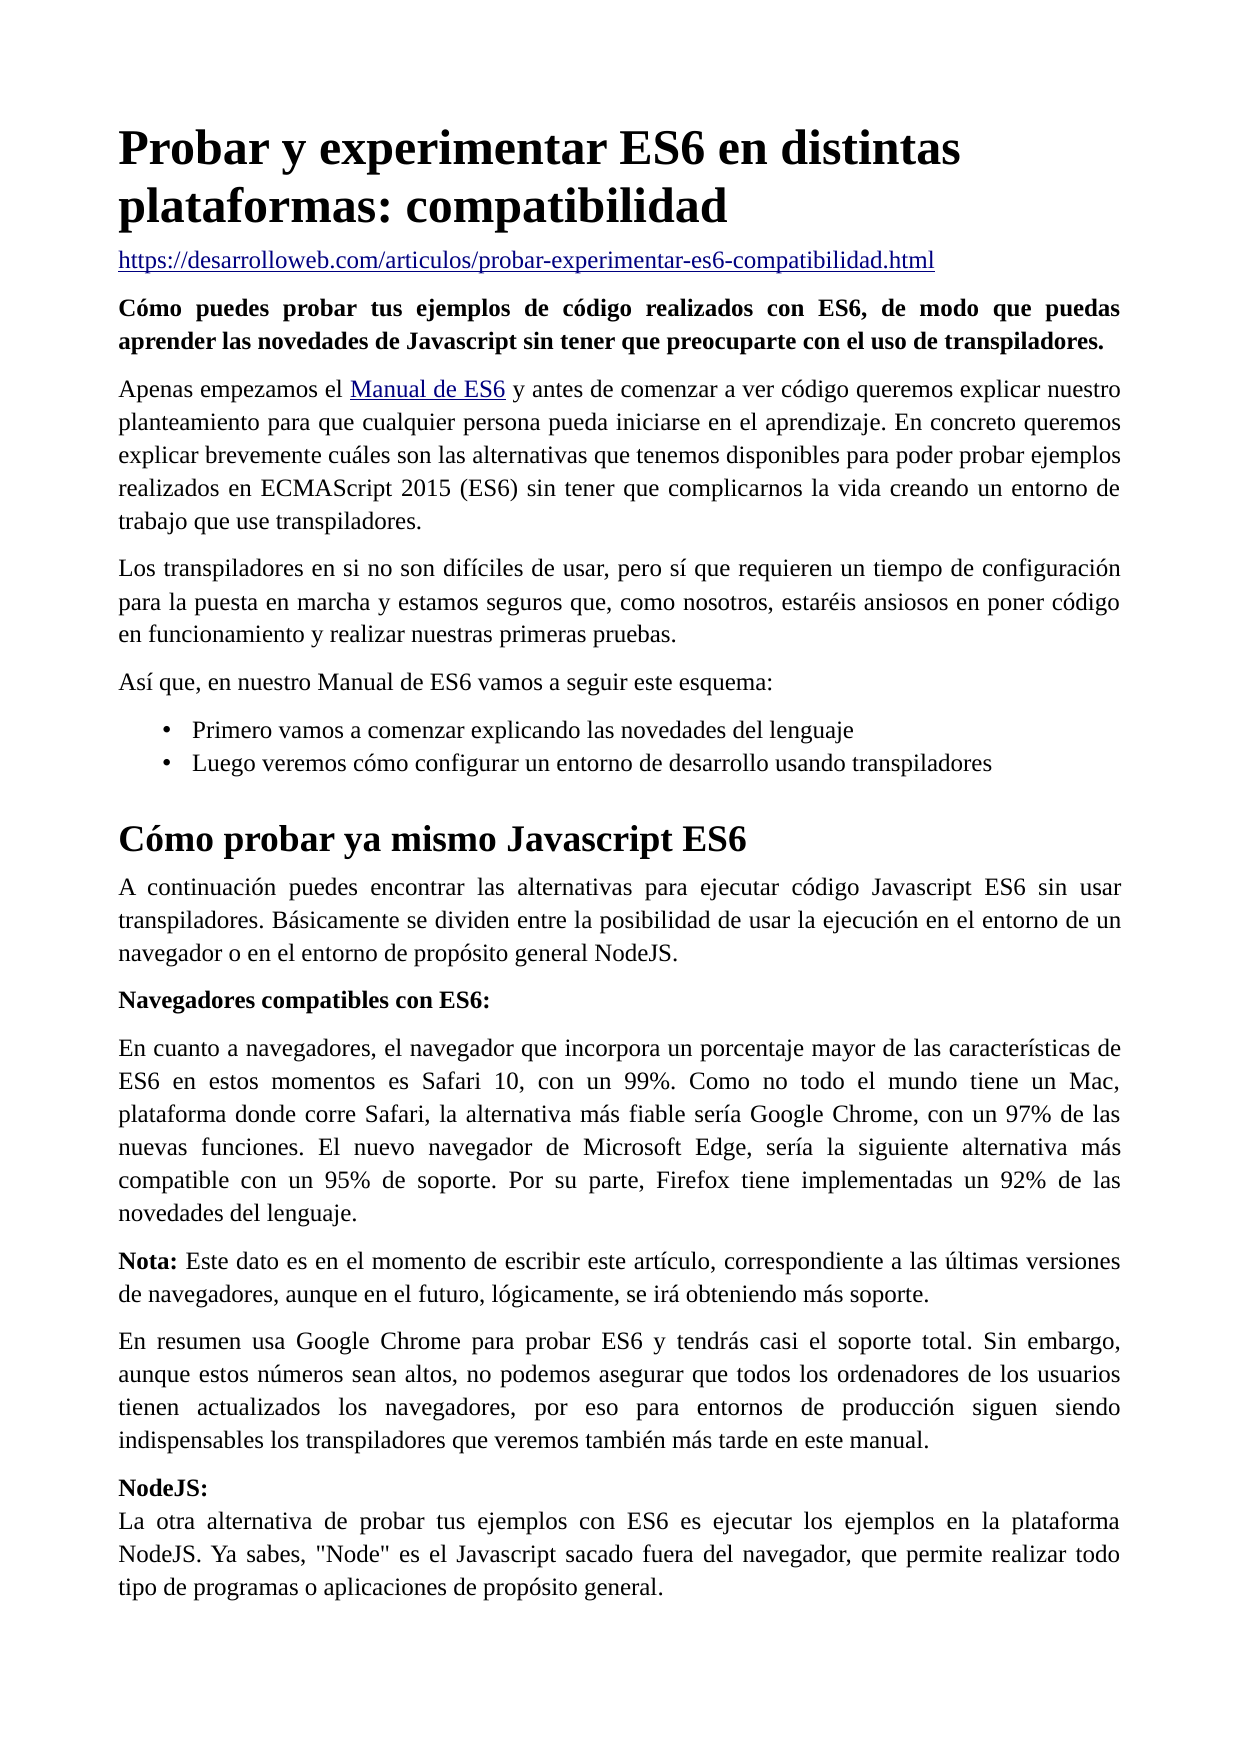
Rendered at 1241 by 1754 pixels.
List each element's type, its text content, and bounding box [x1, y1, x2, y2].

text Nota: Este dato es en el momento de escribir este artículo, correspondiente a las últimas versiones de navegadores, aunque en el futuro, lógicamente, se irá obteniendo más soporte. [118, 1246, 1122, 1308]
text Los transpiladores en si no son difíciles de usar, pero sí que requieren un tiempo de configuración para la puesta en marcha y estamos seguros que, como nosotros, estaréis ansiosos en poner código en funcionamiento y realizar nuestras primeras pruebas. [118, 553, 1122, 648]
subtitle Probar y experimentar ES6 en distintas plataformas: compatibilidad [118, 118, 1122, 233]
text Navegadores compatibles con ES6: [118, 986, 1122, 1014]
subtitle Cómo probar ya mismo Javascript ES6 [118, 816, 1122, 859]
text NodeJS: La otra alternativa de probar tus ejemplos con ES6 es ejecutar los ejemplos en la plataforma NodeJS. Ya sabes, "Node" es el Javascript sacado fuera del navegador, que permite realizar todo tipo de programas o aplicaciones de propósito general. [118, 1473, 1122, 1601]
text Apenas empezamos el Manual de ES6 y antes de comenzar a ver código queremos explicar nuestro planteamiento para que cualquier persona pueda iniciarse en el aprendizaje. En concreto queremos explicar brevemente cuáles son las alternativas que tenemos disponibles para poder probar ejemplos realizados en ECMAScript 2015 (ES6) sin tener que complicarnos la vida creando un entorno de trabajo que use transpiladores. [118, 374, 1122, 535]
text En cuanto a navegadores, el navegador que incorpora un porcentaje mayor de las características de ES6 en estos momentos es Safari 10, con un 99%. Como no todo el mundo tiene un Mac, plataforma donde corre Safari, la alternativa más fiable sería Google Chrome, con un 97% de las nuevas funciones. El nuevo navegador de Microsoft Edge, sería la siguiente alternativa más compatible con un 95% de soporte. Por su parte, Firefox tiene implementadas un 92% de las novedades del lenguaje. [118, 1033, 1122, 1227]
text Así que, en nuestro Manual de ES6 vamos a seguir este esquema: [118, 667, 1122, 696]
text En resumen usa Google Chrome para probar ES6 y tendrás casi el soporte total. Sin embargo, aunque estos números sean altos, no podemos asegurar que todos los ordenadores de los usuarios tienen actualizados los navegadores, por eso para entornos de producción siguen siendo indispensables los transpiladores que veremos también más tarde en este manual. [118, 1326, 1122, 1454]
list Luego veremos cómo configurar un entorno de desarrollo usando transpiladores [162, 748, 1122, 777]
text Cómo puedes probar tus ejemplos de código realizados con ES6, de modo que puedas aprender las novedades de Javascript sin tener que preocuparte con el uso de transpiladores. [118, 293, 1122, 355]
text A continuación puedes encontrar las alternativas para ejecutar código Javascript ES6 sin usar transpiladores. Básicamente se dividen entre la posibilidad de usar la ejecución en el entorno de un navegador o en el entorno de propósito general NodeJS. [118, 872, 1122, 967]
list Primero vamos a comenzar explicando las novedades del lenguaje [162, 715, 1122, 743]
text https://desarrolloweb.com/articulos/probar-experimentar-es6-compatibilidad.html [118, 246, 1122, 274]
